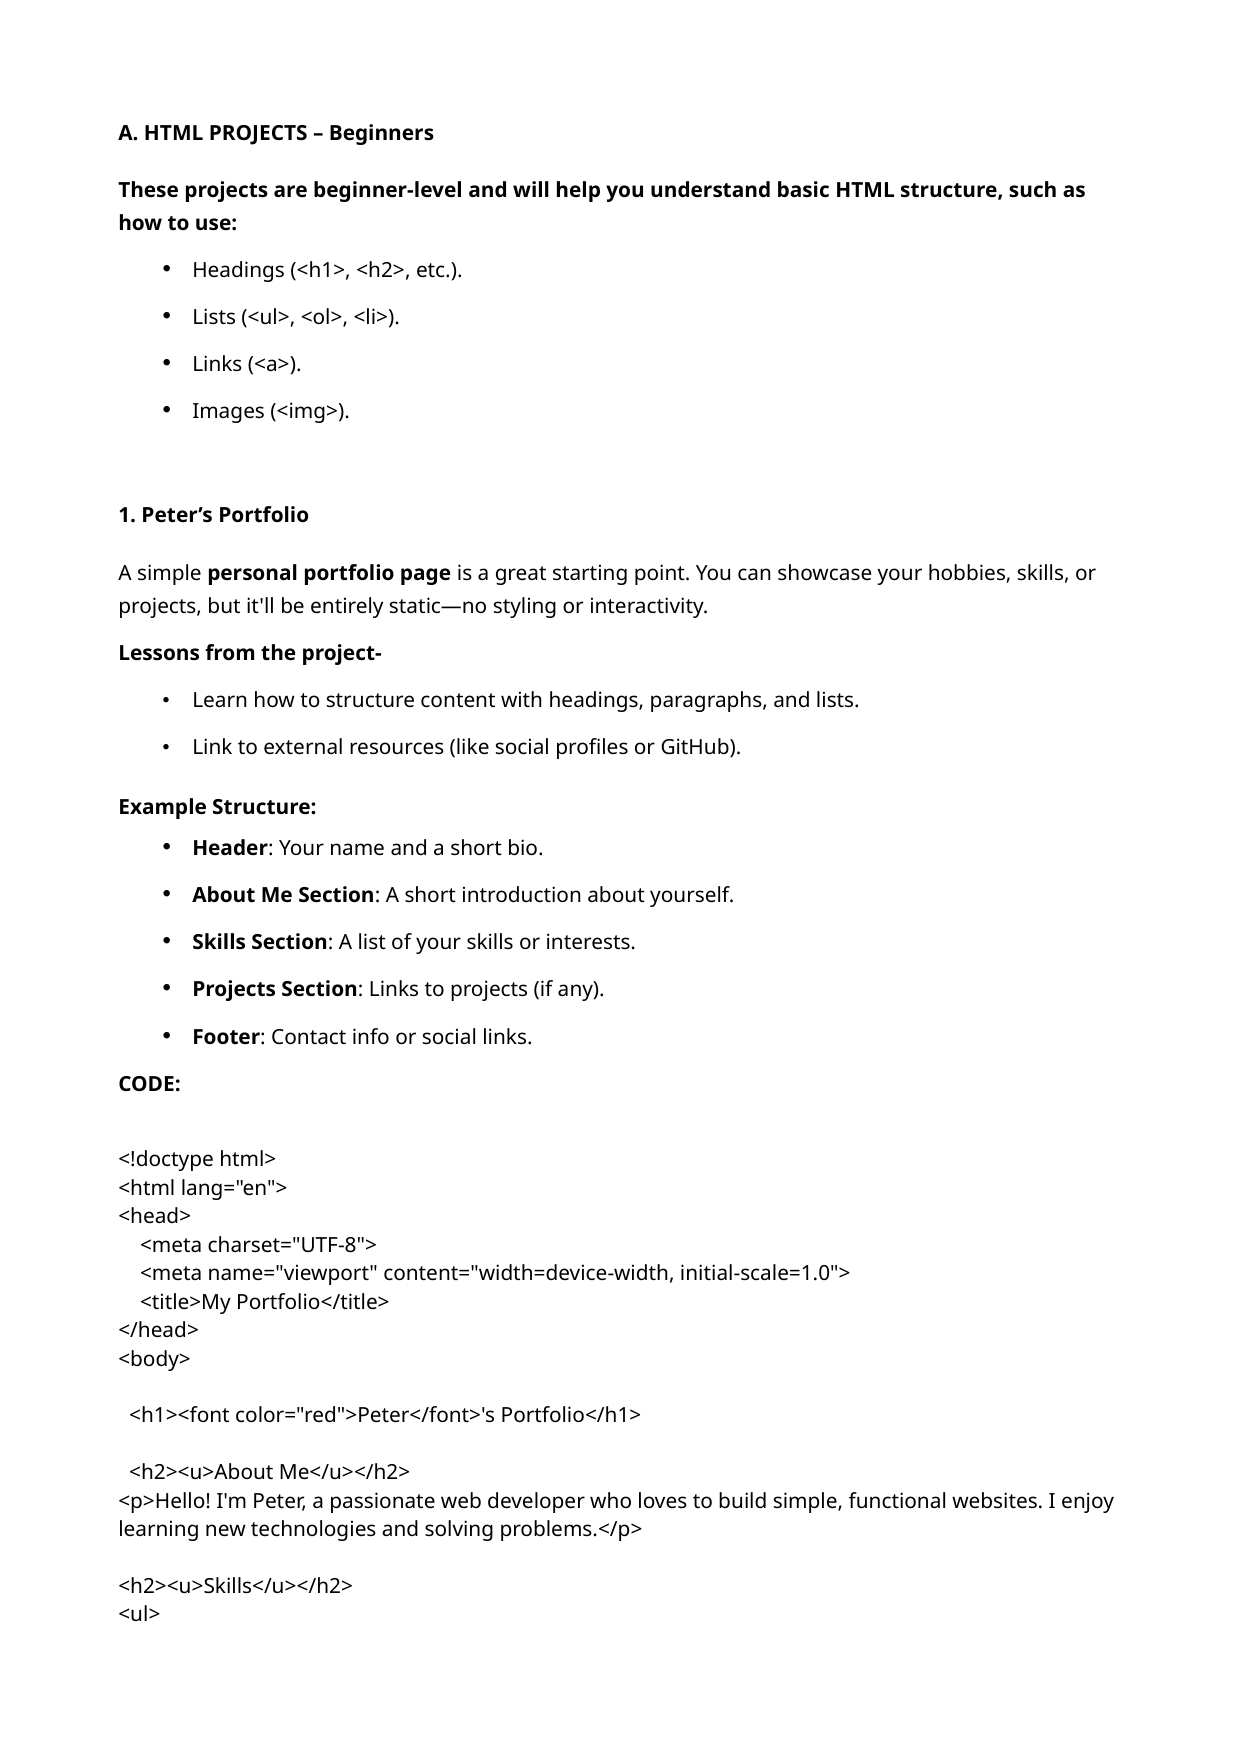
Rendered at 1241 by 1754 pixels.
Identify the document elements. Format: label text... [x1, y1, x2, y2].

text These projects are beginner-level and will help you understand basic HTML structure, such as how to use: [118, 175, 1122, 236]
text <ul> [118, 1599, 1122, 1628]
text <meta charset="UTF-8"> [118, 1230, 1122, 1258]
text <head> [118, 1201, 1122, 1230]
text <!doctype html> [118, 1144, 1122, 1173]
text </head> [118, 1315, 1122, 1344]
list Lists (<ul>, <ol>, <li>). [162, 302, 1122, 330]
text <p>Hello! I'm Peter, a passionate web developer who loves to build simple, functional websites. I enjoy learning new technologies and solving problems.</p> [118, 1486, 1122, 1543]
subtitle Example Structure: [118, 792, 1122, 821]
text Lessons from the project- [118, 638, 1122, 666]
text <meta name="viewport" content="width=device-width, initial-scale=1.0"> [118, 1258, 1122, 1287]
text 1. Peter’s Portfolio [118, 500, 1122, 529]
text <h2><u>Skills</u></h2> [118, 1571, 1122, 1599]
list Headings (<h1>, <h2>, etc.). [162, 255, 1122, 283]
text <title>My Portfolio</title> [118, 1287, 1122, 1315]
text A. HTML PROJECTS – Beginners [118, 118, 1122, 147]
text <h1><font color="red">Peter</font>'s Portfolio</h1> [118, 1401, 1122, 1429]
text CODE: [118, 1069, 1122, 1097]
list Projects Section: Links to projects (if any). [162, 974, 1122, 1003]
list Header: Your name and a short bio. [162, 833, 1122, 861]
list Footer: Contact info or social links. [162, 1022, 1122, 1050]
text <h2><u>About Me</u></h2> [118, 1457, 1122, 1486]
list About Me Section: A short introduction about yourself. [162, 880, 1122, 909]
text <html lang="en"> [118, 1173, 1122, 1201]
text <body> [118, 1344, 1122, 1372]
list Link to external resources (like social profiles or GitHub). [162, 732, 1122, 761]
list Links (<a>). [162, 349, 1122, 378]
list Images (<img>). [162, 396, 1122, 425]
text A simple personal portfolio page is a great starting point. You can showcase your hobbies, skills, or projects, but it'll be entirely static—no styling or interactivity. [118, 558, 1122, 619]
list Skills Section: A list of your skills or interests. [162, 927, 1122, 956]
list Learn how to structure content with headings, paragraphs, and lists. [162, 685, 1122, 714]
